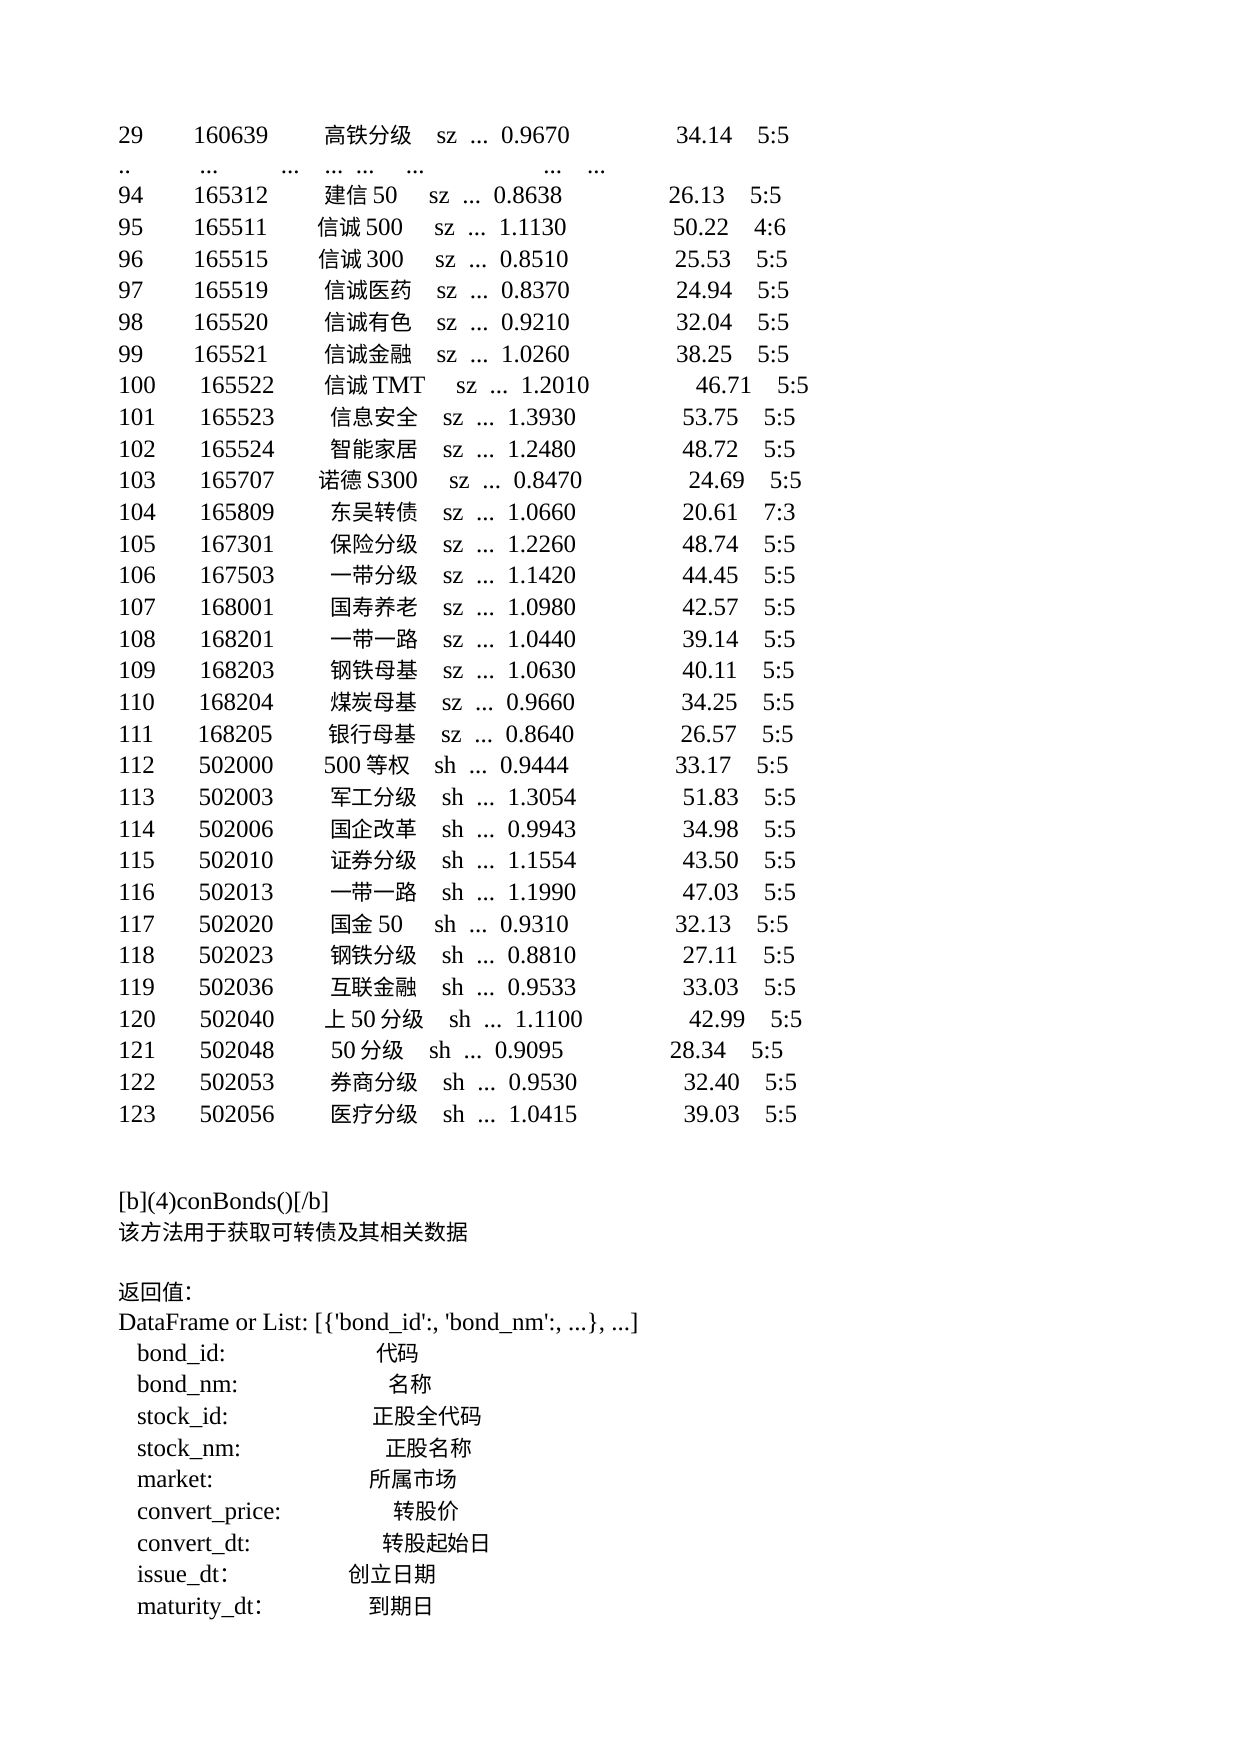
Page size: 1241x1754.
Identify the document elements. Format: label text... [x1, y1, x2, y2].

text 120 502040 上50分级 sh ... 1.1100 42.99 5:5 [118, 1002, 1122, 1033]
text 99 165521 信诚金融 sz ... 1.0260 38.25 5:5 [118, 337, 1122, 368]
text 123 502056 医疗分级 sh ... 1.0415 39.03 5:5 [118, 1097, 1122, 1128]
text 111 168205 银行母基 sz ... 0.8640 26.57 5:5 [118, 717, 1122, 748]
text 该方法用于获取可转债及其相关数据 [118, 1215, 1122, 1246]
text 115 502010 证券分级 sh ... 1.1554 43.50 5:5 [118, 843, 1122, 875]
text 101 165523 信息安全 sz ... 1.3930 53.75 5:5 [118, 400, 1122, 432]
text stock_id: 正股全代码 [118, 1399, 1122, 1431]
text 103 165707 诺德S300 sz ... 0.8470 24.69 5:5 [118, 463, 1122, 495]
text 117 502020 国金50 sh ... 0.9310 32.13 5:5 [118, 907, 1122, 938]
text .. ... ... ... ... ... ... ... [118, 150, 1122, 178]
text 94 165312 建信50 sz ... 0.8638 26.13 5:5 [118, 178, 1122, 210]
text bond_nm: 名称 [118, 1367, 1122, 1399]
text issue_dt： 创立日期 [118, 1557, 1122, 1589]
text 98 165520 信诚有色 sz ... 0.9210 32.04 5:5 [118, 305, 1122, 337]
text 96 165515 信诚300 sz ... 0.8510 25.53 5:5 [118, 242, 1122, 273]
text [b](4)conBonds()[/b] [118, 1186, 1122, 1215]
text 97 165519 信诚医药 sz ... 0.8370 24.94 5:5 [118, 273, 1122, 305]
text 107 168001 国寿养老 sz ... 1.0980 42.57 5:5 [118, 590, 1122, 622]
text 121 502048 50分级 sh ... 0.9095 28.34 5:5 [118, 1033, 1122, 1065]
text 112 502000 500等权 sh ... 0.9444 33.17 5:5 [118, 748, 1122, 780]
text bond_id: 代码 [118, 1336, 1122, 1367]
text 29 160639 高铁分级 sz ... 0.9670 34.14 5:5 [118, 118, 1122, 150]
text 116 502013 一带一路 sh ... 1.1990 47.03 5:5 [118, 875, 1122, 907]
text 109 168203 钢铁母基 sz ... 1.0630 40.11 5:5 [118, 653, 1122, 685]
text 106 167503 一带分级 sz ... 1.1420 44.45 5:5 [118, 558, 1122, 590]
text 122 502053 券商分级 sh ... 0.9530 32.40 5:5 [118, 1065, 1122, 1097]
text DataFrame or List: [{'bond_id':, 'bond_nm':, ...}, ...] [118, 1307, 1122, 1336]
text 105 167301 保险分级 sz ... 1.2260 48.74 5:5 [118, 527, 1122, 558]
text maturity_dt： 到期日 [118, 1589, 1122, 1621]
text market: 所属市场 [118, 1462, 1122, 1494]
text 108 168201 一带一路 sz ... 1.0440 39.14 5:5 [118, 622, 1122, 653]
text convert_dt: 转股起始日 [118, 1526, 1122, 1557]
text 113 502003 军工分级 sh ... 1.3054 51.83 5:5 [118, 780, 1122, 812]
text 114 502006 国企改革 sh ... 0.9943 34.98 5:5 [118, 812, 1122, 843]
text 110 168204 煤炭母基 sz ... 0.9660 34.25 5:5 [118, 685, 1122, 717]
text 返回值： [118, 1275, 1122, 1307]
text stock_nm: 正股名称 [118, 1431, 1122, 1462]
text 100 165522 信诚TMT sz ... 1.2010 46.71 5:5 [118, 368, 1122, 400]
text 102 165524 智能家居 sz ... 1.2480 48.72 5:5 [118, 432, 1122, 463]
text convert_price: 转股价 [118, 1494, 1122, 1526]
text 118 502023 钢铁分级 sh ... 0.8810 27.11 5:5 [118, 938, 1122, 970]
text 104 165809 东吴转债 sz ... 1.0660 20.61 7:3 [118, 495, 1122, 527]
text 119 502036 互联金融 sh ... 0.9533 33.03 5:5 [118, 970, 1122, 1002]
text 95 165511 信诚500 sz ... 1.1130 50.22 4:6 [118, 210, 1122, 242]
